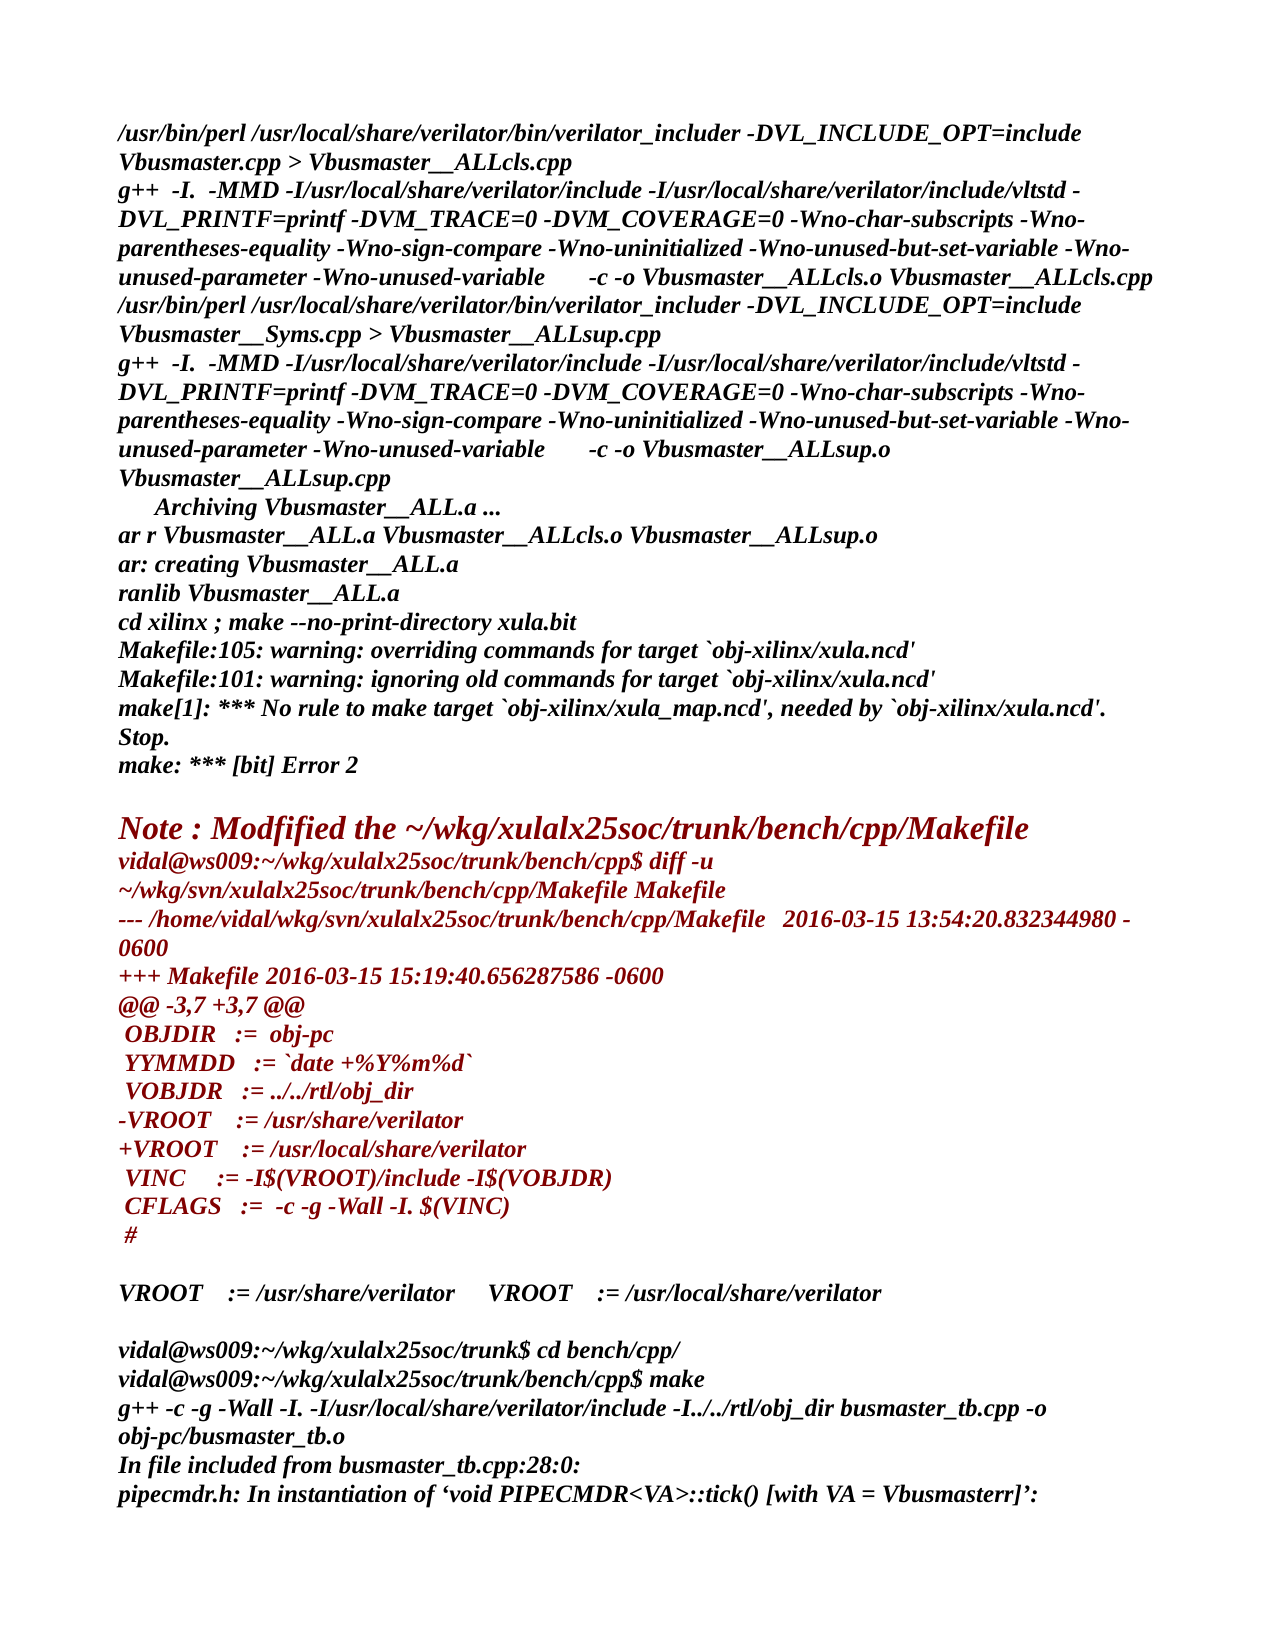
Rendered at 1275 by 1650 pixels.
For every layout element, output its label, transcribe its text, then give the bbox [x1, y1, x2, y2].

text vidal@ws009:~/wkg/xulalx25soc/trunk/bench/cpp$ make [118, 1364, 1157, 1393]
text vidal@ws009:~/wkg/xulalx25soc/trunk/bench/cpp$ diff -u ~/wkg/svn/xulalx25soc/trunk/bench/cpp/Makefile Makefile [118, 846, 1157, 904]
text +++ Makefile 2016-03-15 15:19:40.656287586 -0600 [118, 961, 1157, 990]
text g++ -I. -MMD -I/usr/local/share/verilator/include -I/usr/local/share/verilator/include/vltstd -DVL_PRINTF=printf -DVM_TRACE=0 -DVM_COVERAGE=0 -Wno-char-subscripts -Wno-parentheses-equality -Wno-sign-compare -Wno-uninitialized -Wno-unused-but-set-variable -Wno-unused-parameter -Wno-unused-variable -c -o Vbusmaster__ALLsup.o Vbusmaster__ALLsup.cpp [118, 348, 1157, 492]
text make: *** [bit] Error 2 [118, 751, 1157, 779]
text cd xilinx ; make --no-print-directory xula.bit [118, 607, 1157, 636]
text # [118, 1220, 1157, 1249]
text /usr/bin/perl /usr/local/share/verilator/bin/verilator_includer -DVL_INCLUDE_OPT=include Vbusmaster__Syms.cpp > Vbusmaster__ALLsup.cpp [118, 291, 1157, 348]
text Makefile:105: warning: overriding commands for target `obj-xilinx/xula.ncd' [118, 636, 1157, 664]
text @@ -3,7 +3,7 @@ [118, 990, 1157, 1019]
text vidal@ws009:~/wkg/xulalx25soc/trunk$ cd bench/cpp/ [118, 1335, 1157, 1364]
text VINC := -I$(VROOT)/include -I$(VOBJDR) [118, 1163, 1157, 1191]
text Note : Modfified the ~/wkg/xulalx25soc/trunk/bench/cpp/Makefile [118, 808, 1157, 846]
text VROOT := /usr/share/verilator VROOT := /usr/local/share/verilator [118, 1278, 1157, 1306]
text make[1]: *** No rule to make target `obj-xilinx/xula_map.ncd', needed by `obj-xilinx/xula.ncd'. Stop. [118, 693, 1157, 751]
text +VROOT := /usr/local/share/verilator [118, 1134, 1157, 1163]
text VOBJDR := ../../rtl/obj_dir [118, 1076, 1157, 1105]
text g++ -I. -MMD -I/usr/local/share/verilator/include -I/usr/local/share/verilator/include/vltstd -DVL_PRINTF=printf -DVM_TRACE=0 -DVM_COVERAGE=0 -Wno-char-subscripts -Wno-parentheses-equality -Wno-sign-compare -Wno-uninitialized -Wno-unused-but-set-variable -Wno-unused-parameter -Wno-unused-variable -c -o Vbusmaster__ALLcls.o Vbusmaster__ALLcls.cpp [118, 176, 1157, 291]
text ar: creating Vbusmaster__ALL.a [118, 549, 1157, 578]
text YYMMDD := `date +%Y%m%d` [118, 1048, 1157, 1076]
text OBJDIR := obj-pc [118, 1019, 1157, 1048]
text --- /home/vidal/wkg/svn/xulalx25soc/trunk/bench/cpp/Makefile 2016-03-15 13:54:20.832344980 -0600 [118, 904, 1157, 961]
text g++ -c -g -Wall -I. -I/usr/local/share/verilator/include -I../../rtl/obj_dir busmaster_tb.cpp -o obj-pc/busmaster_tb.o [118, 1393, 1157, 1450]
text -VROOT := /usr/share/verilator [118, 1105, 1157, 1134]
text CFLAGS := -c -g -Wall -I. $(VINC) [118, 1191, 1157, 1220]
text /usr/bin/perl /usr/local/share/verilator/bin/verilator_includer -DVL_INCLUDE_OPT=include Vbusmaster.cpp > Vbusmaster__ALLcls.cpp [118, 118, 1157, 176]
text ranlib Vbusmaster__ALL.a [118, 578, 1157, 607]
text In file included from busmaster_tb.cpp:28:0: [118, 1450, 1157, 1479]
text ar r Vbusmaster__ALL.a Vbusmaster__ALLcls.o Vbusmaster__ALLsup.o [118, 521, 1157, 549]
text pipecmdr.h: In instantiation of ‘void PIPECMDR<VA>::tick() [with VA = Vbusmasterr]’: [118, 1479, 1157, 1508]
text Archiving Vbusmaster__ALL.a ... [118, 492, 1157, 521]
text Makefile:101: warning: ignoring old commands for target `obj-xilinx/xula.ncd' [118, 664, 1157, 693]
